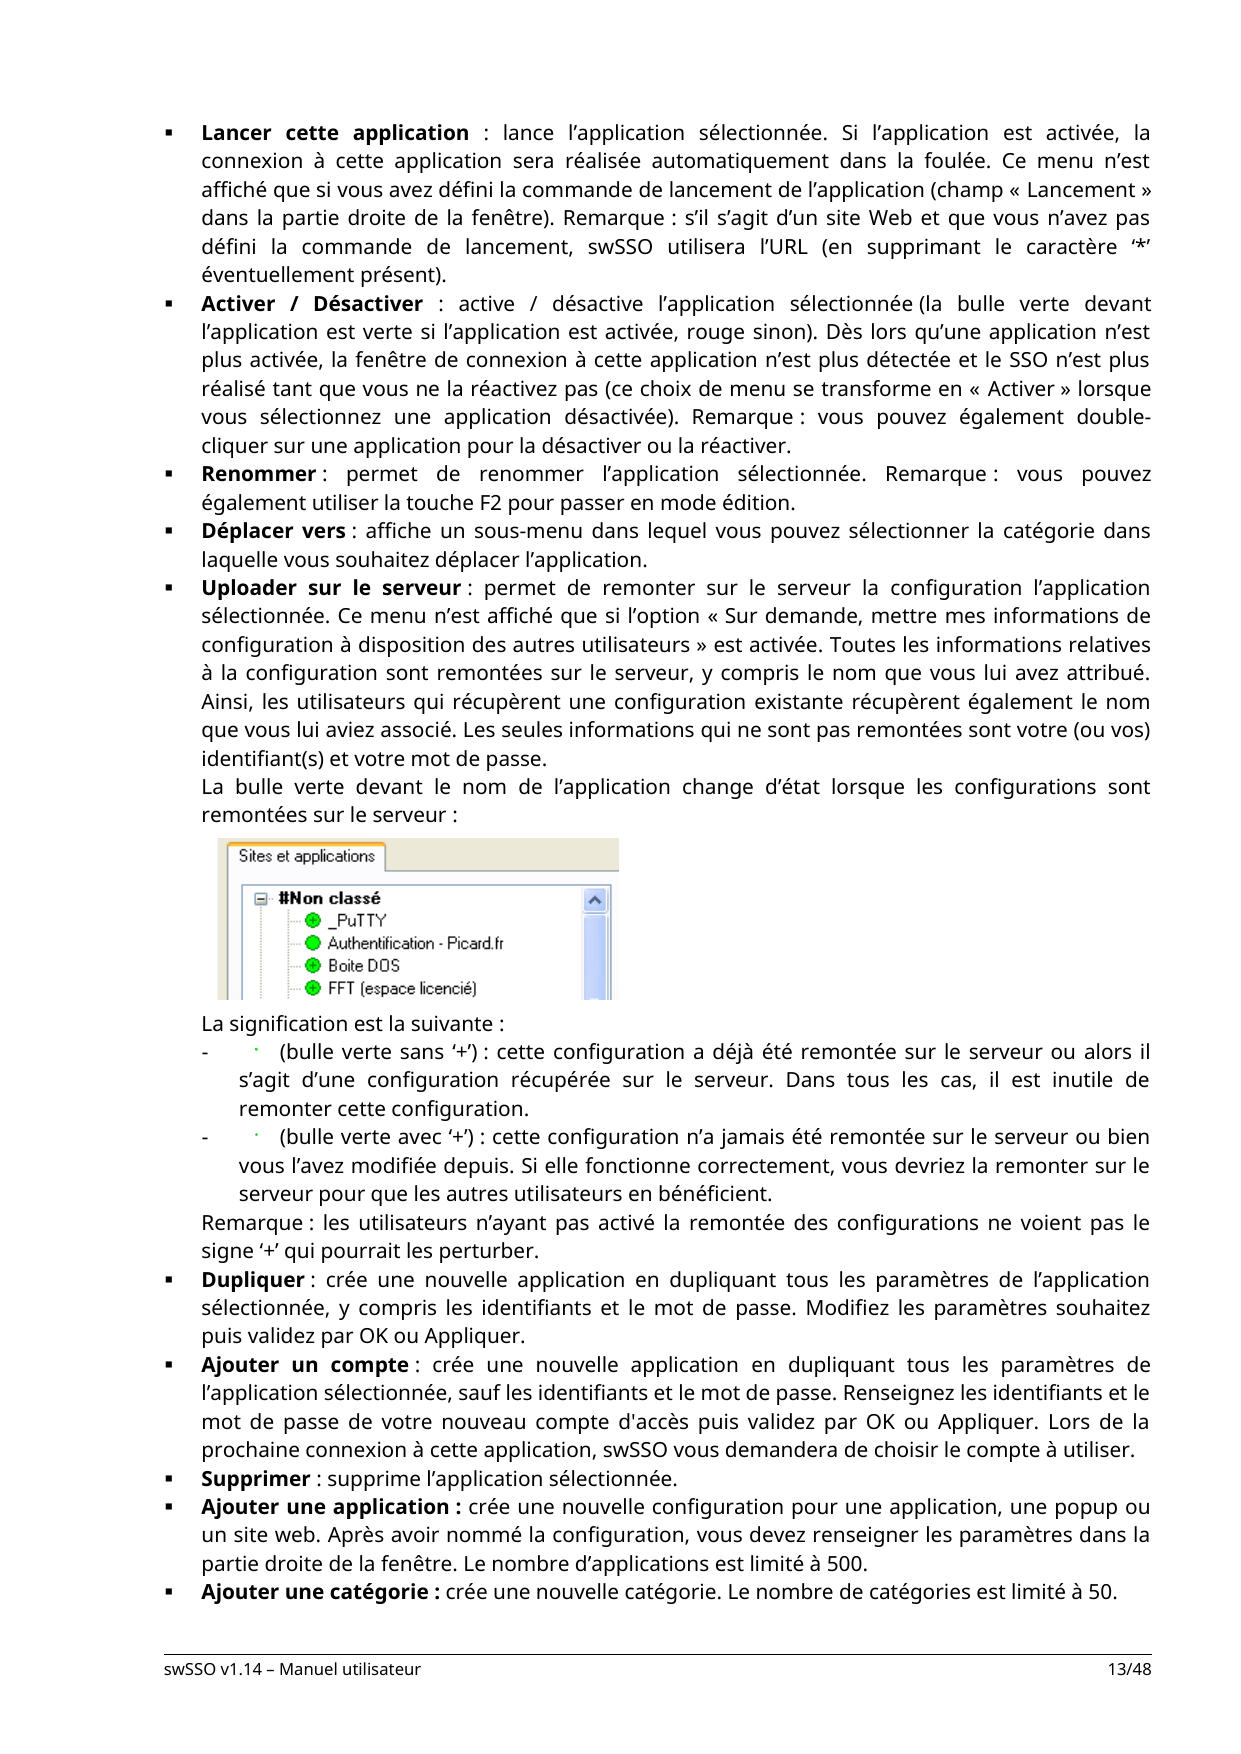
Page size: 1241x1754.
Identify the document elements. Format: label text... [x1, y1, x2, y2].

list Déplacer vers : affiche un sous-menu dans lequel vous pouvez sélectionner la catégorie dans laquelle vous souhaitez déplacer l’application. [164, 516, 1152, 573]
picture [217, 838, 619, 1000]
list Ajouter un compte : crée une nouvelle application en dupliquant tous les paramètres de l’application sélectionnée, sauf les identifiants et le mot de passe. Renseignez les identifiants et le mot de passe de votre nouveau compte d'accès puis validez par OK ou Appliquer. Lors de la prochaine connexion à cette application, swSSO vous demandera de choisir le compte à utiliser. [164, 1350, 1152, 1464]
text La bulle verte devant le nom de l’application change d’état lorsque les configurations sont remontées sur le serveur : [201, 772, 1152, 829]
text Remarque : les utilisateurs n’ayant pas activé la remontée des configurations ne voient pas le signe ‘+’ qui pourrait les perturber. [201, 1208, 1152, 1265]
list (bulle verte avec ‘+’) : cette configuration n’a jamais été remontée sur le serveur ou bien vous l’avez modifiée depuis. Si elle fonctionne correctement, vous devriez la remonter sur le serveur pour que les autres utilisateurs en bénéficient. [201, 1122, 1152, 1208]
list Lancer cette application : lance l’application sélectionnée. Si l’application est activée, la connexion à cette application sera réalisée automatiquement dans la foulée. Ce menu n’est affiché que si vous avez défini la commande de lancement de l’application (champ « Lancement » dans la partie droite de la fenêtre). Remarque : s’il s’agit d’un site Web et que vous n’avez pas défini la commande de lancement, swSSO utilisera l’URL (en supprimant le caractère ‘*’ éventuellement présent). [164, 118, 1152, 289]
text La signification est la suivante : [201, 1009, 1152, 1037]
list (bulle verte sans ‘+’) : cette configuration a déjà été remontée sur le serveur ou alors il s’agit d’une configuration récupérée sur le serveur. Dans tous les cas, il est inutile de remonter cette configuration. [201, 1037, 1152, 1122]
list Activer / Désactiver : active / désactive l’application sélectionnée (la bulle verte devant l’application est verte si l’application est activée, rouge sinon). Dès lors qu’une application n’est plus activée, la fenêtre de connexion à cette application n’est plus détectée et le SSO n’est plus réalisé tant que vous ne la réactivez pas (ce choix de menu se transforme en « Activer » lorsque vous sélectionnez une application désactivée). Remarque : vous pouvez également double-cliquer sur une application pour la désactiver ou la réactiver. [164, 289, 1152, 459]
list Renommer : permet de renommer l’application sélectionnée. Remarque : vous pouvez également utiliser la touche F2 pour passer en mode édition. [164, 459, 1152, 516]
list Supprimer : supprime l’application sélectionnée. [164, 1464, 1152, 1492]
list Ajouter une application : crée une nouvelle configuration pour une application, une popup ou un site web. Après avoir nommé la configuration, vous devez renseigner les paramètres dans la partie droite de la fenêtre. Le nombre d’applications est limité à 500. [164, 1492, 1152, 1577]
list Uploader sur le serveur : permet de remonter sur le serveur la configuration l’application sélectionnée. Ce menu n’est affiché que si l’option « Sur demande, mettre mes informations de configuration à disposition des autres utilisateurs » est activée. Toutes les informations relatives à la configuration sont remontées sur le serveur, y compris le nom que vous lui avez attribué. Ainsi, les utilisateurs qui récupèrent une configuration existante récupèrent également le nom que vous lui aviez associé. Les seules informations qui ne sont pas remontées sont votre (ou vos) identifiant(s) et votre mot de passe. [164, 573, 1152, 772]
list Ajouter une catégorie : crée une nouvelle catégorie. Le nombre de catégories est limité à 50. [164, 1577, 1152, 1606]
list Dupliquer : crée une nouvelle application en dupliquant tous les paramètres de l’application sélectionnée, y compris les identifiants et le mot de passe. Modifiez les paramètres souhaitez puis validez par OK ou Appliquer. [164, 1265, 1152, 1350]
